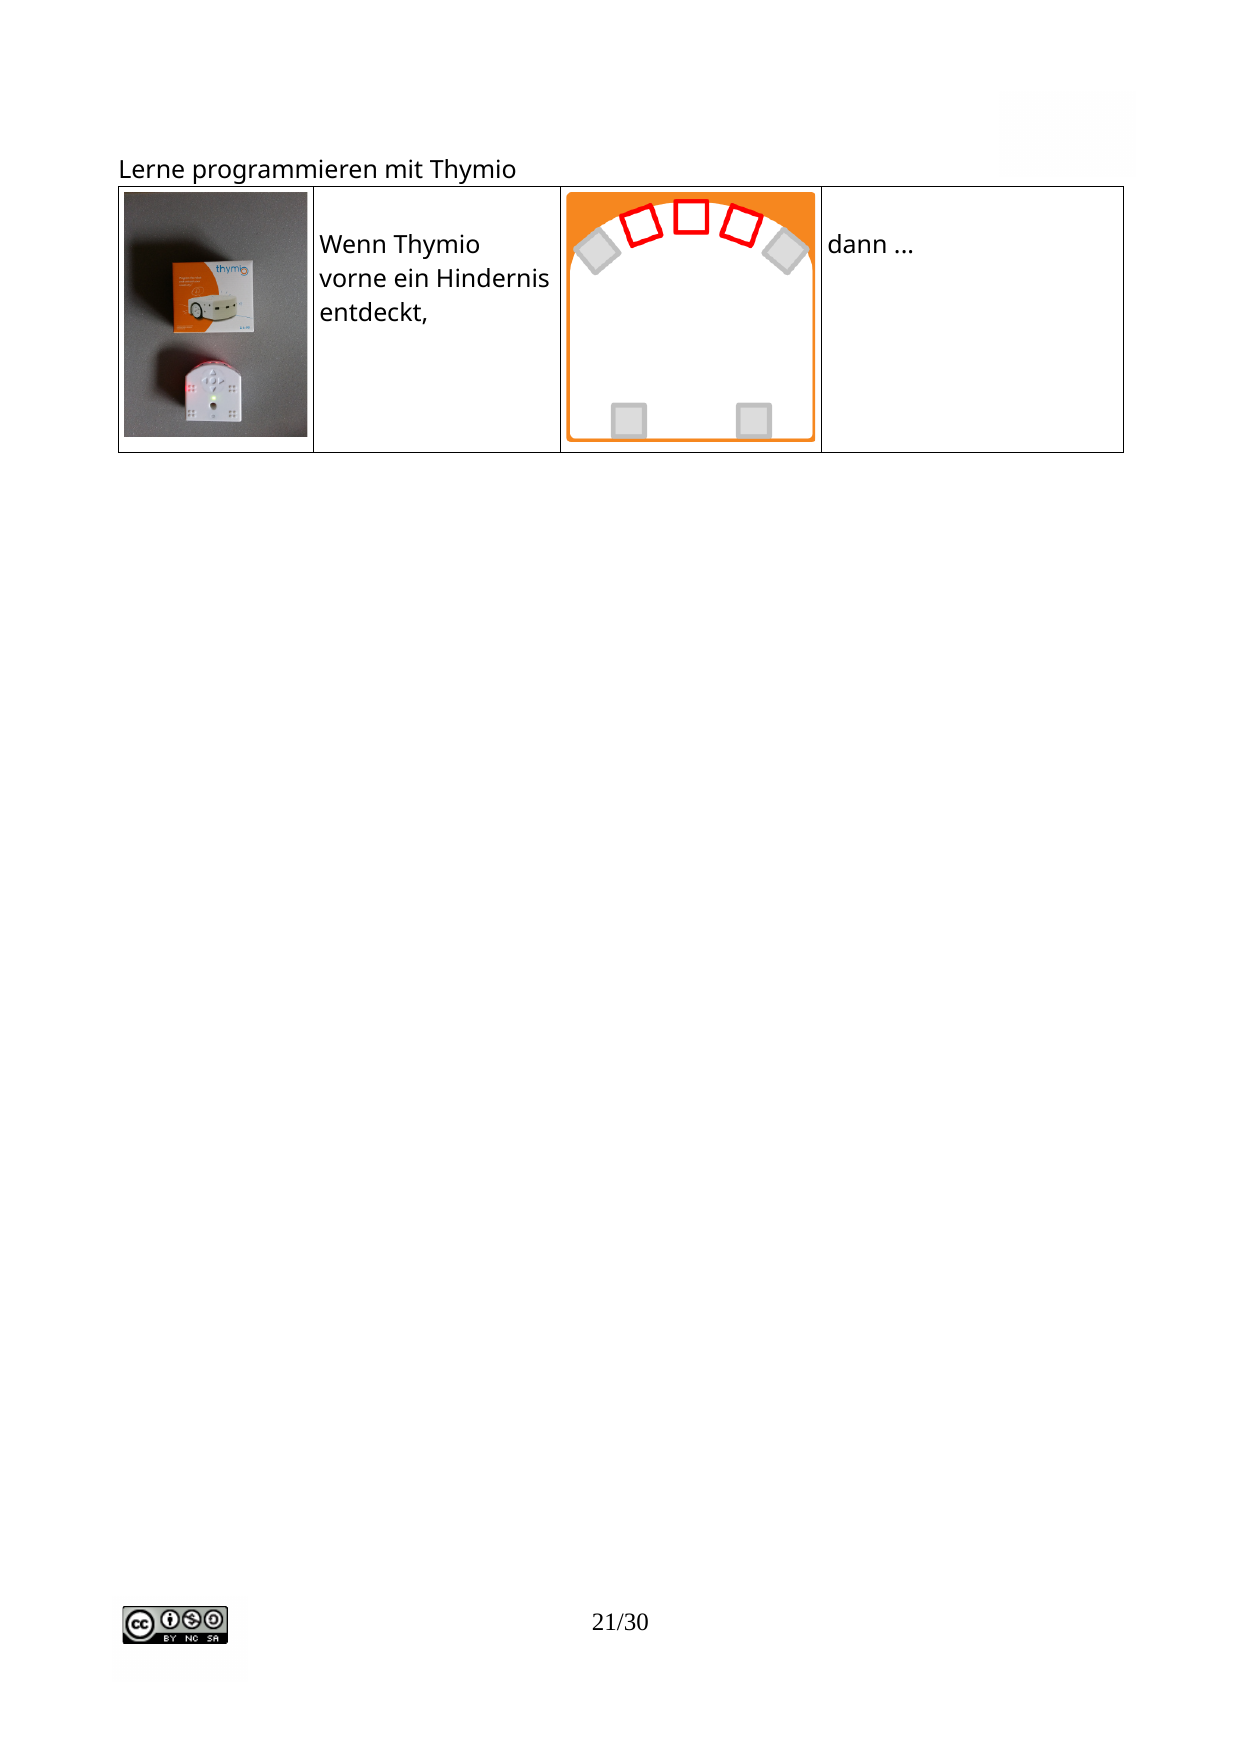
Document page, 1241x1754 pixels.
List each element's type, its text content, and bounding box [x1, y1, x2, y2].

table_cell Wenn Thymio vorne ein Hindernis entdeckt, [314, 187, 560, 452]
table_cell [119, 187, 313, 452]
picture [112, 1596, 249, 1682]
picture [999, 91, 1136, 177]
picture [124, 192, 308, 437]
picture [566, 192, 816, 442]
table_cell dann ... [822, 187, 1123, 452]
table_cell [561, 187, 821, 452]
